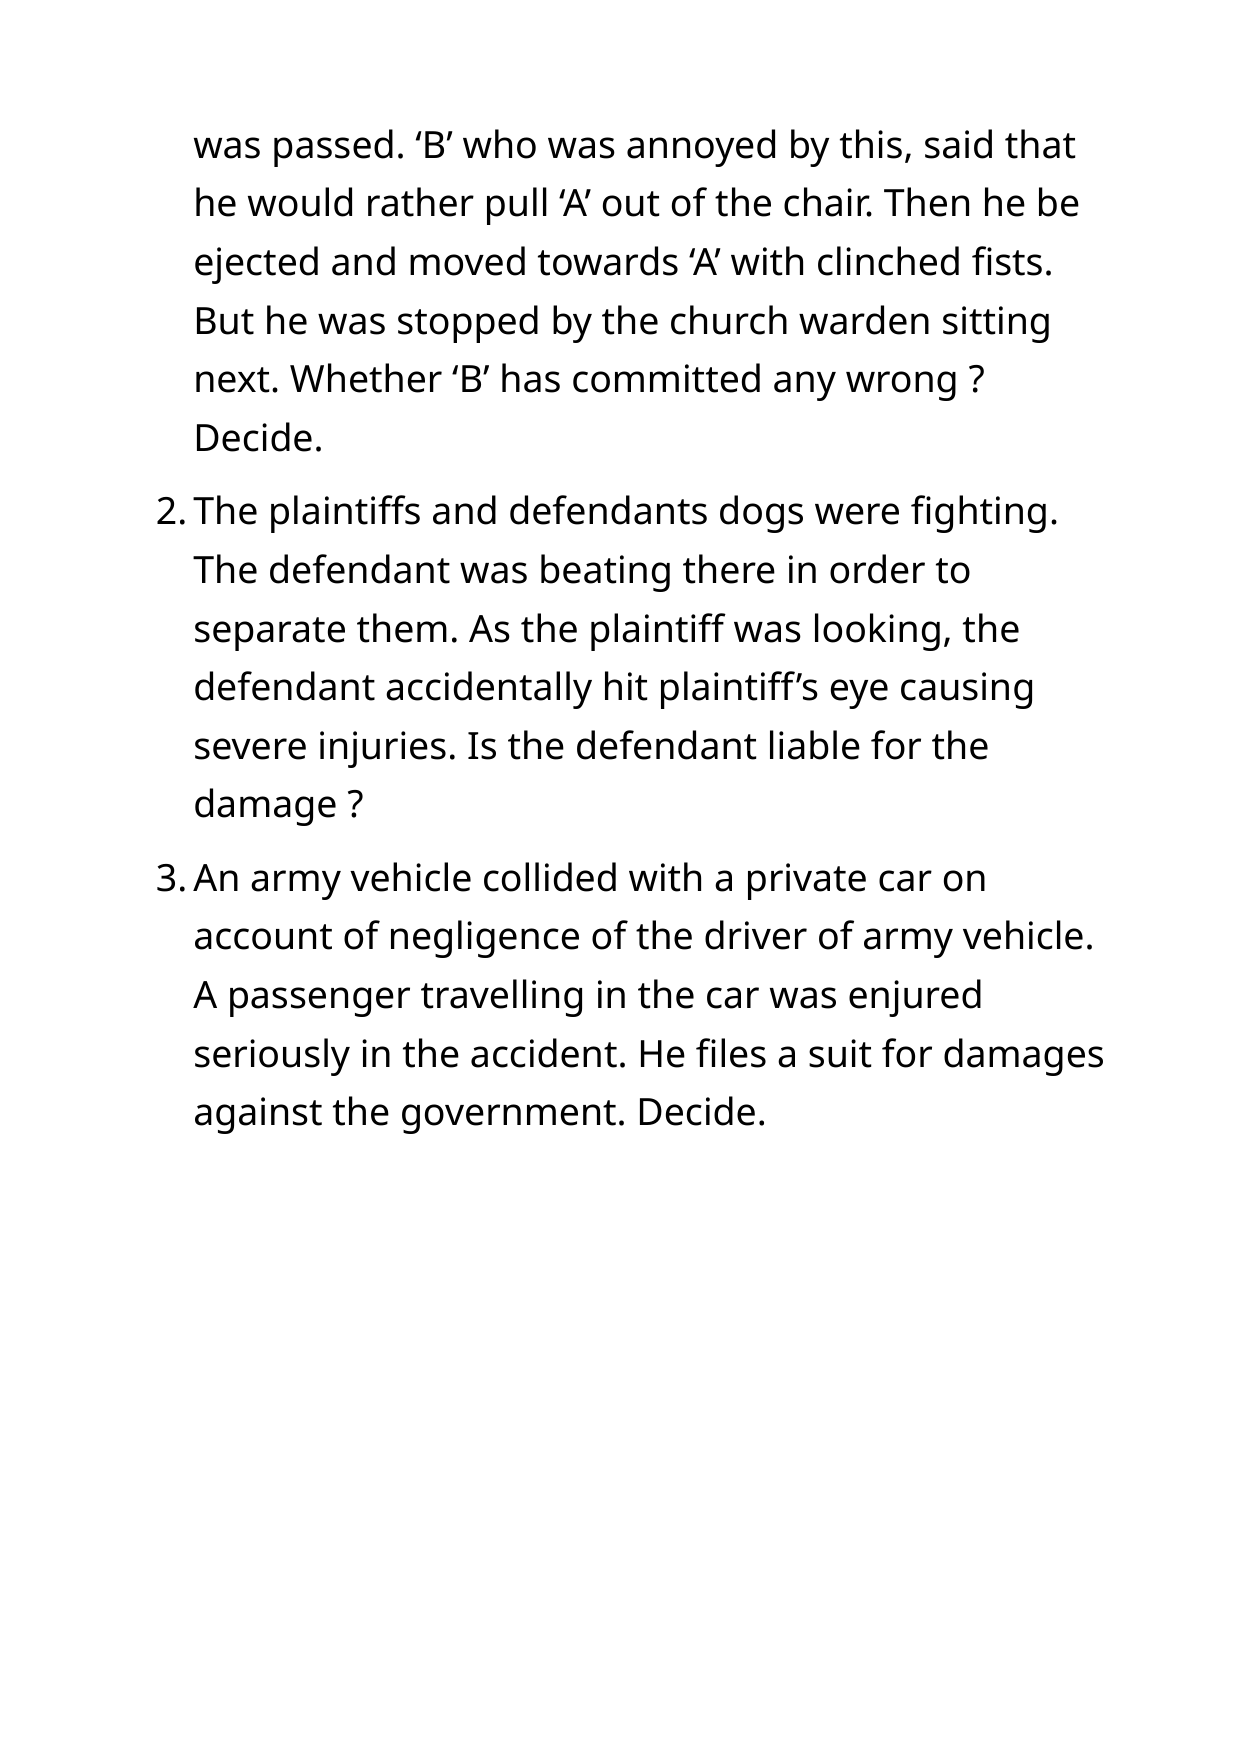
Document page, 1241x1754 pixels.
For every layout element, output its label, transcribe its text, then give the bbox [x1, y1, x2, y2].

list was passed. ‘B’ who was annoyed by this, said that he would rather pull ‘A’ out of the chair. Then he be ejected and moved towards ‘A’ with clinched fists. But he was stopped by the church warden sitting next. Whether ‘B’ has committed any wrong ? Decide. [156, 118, 1122, 462]
list The plaintiffs and defendants dogs were fighting. The defendant was beating there in order to separate them. As the plaintiff was looking, the defendant accidentally hit plaintiff’s eye causing severe injuries. Is the defendant liable for the damage ? [156, 484, 1122, 829]
list An army vehicle collided with a private car on account of negligence of the driver of army vehicle. A passenger travelling in the car was enjured seriously in the accident. He files a suit for damages against the government. Decide. [156, 851, 1122, 1137]
